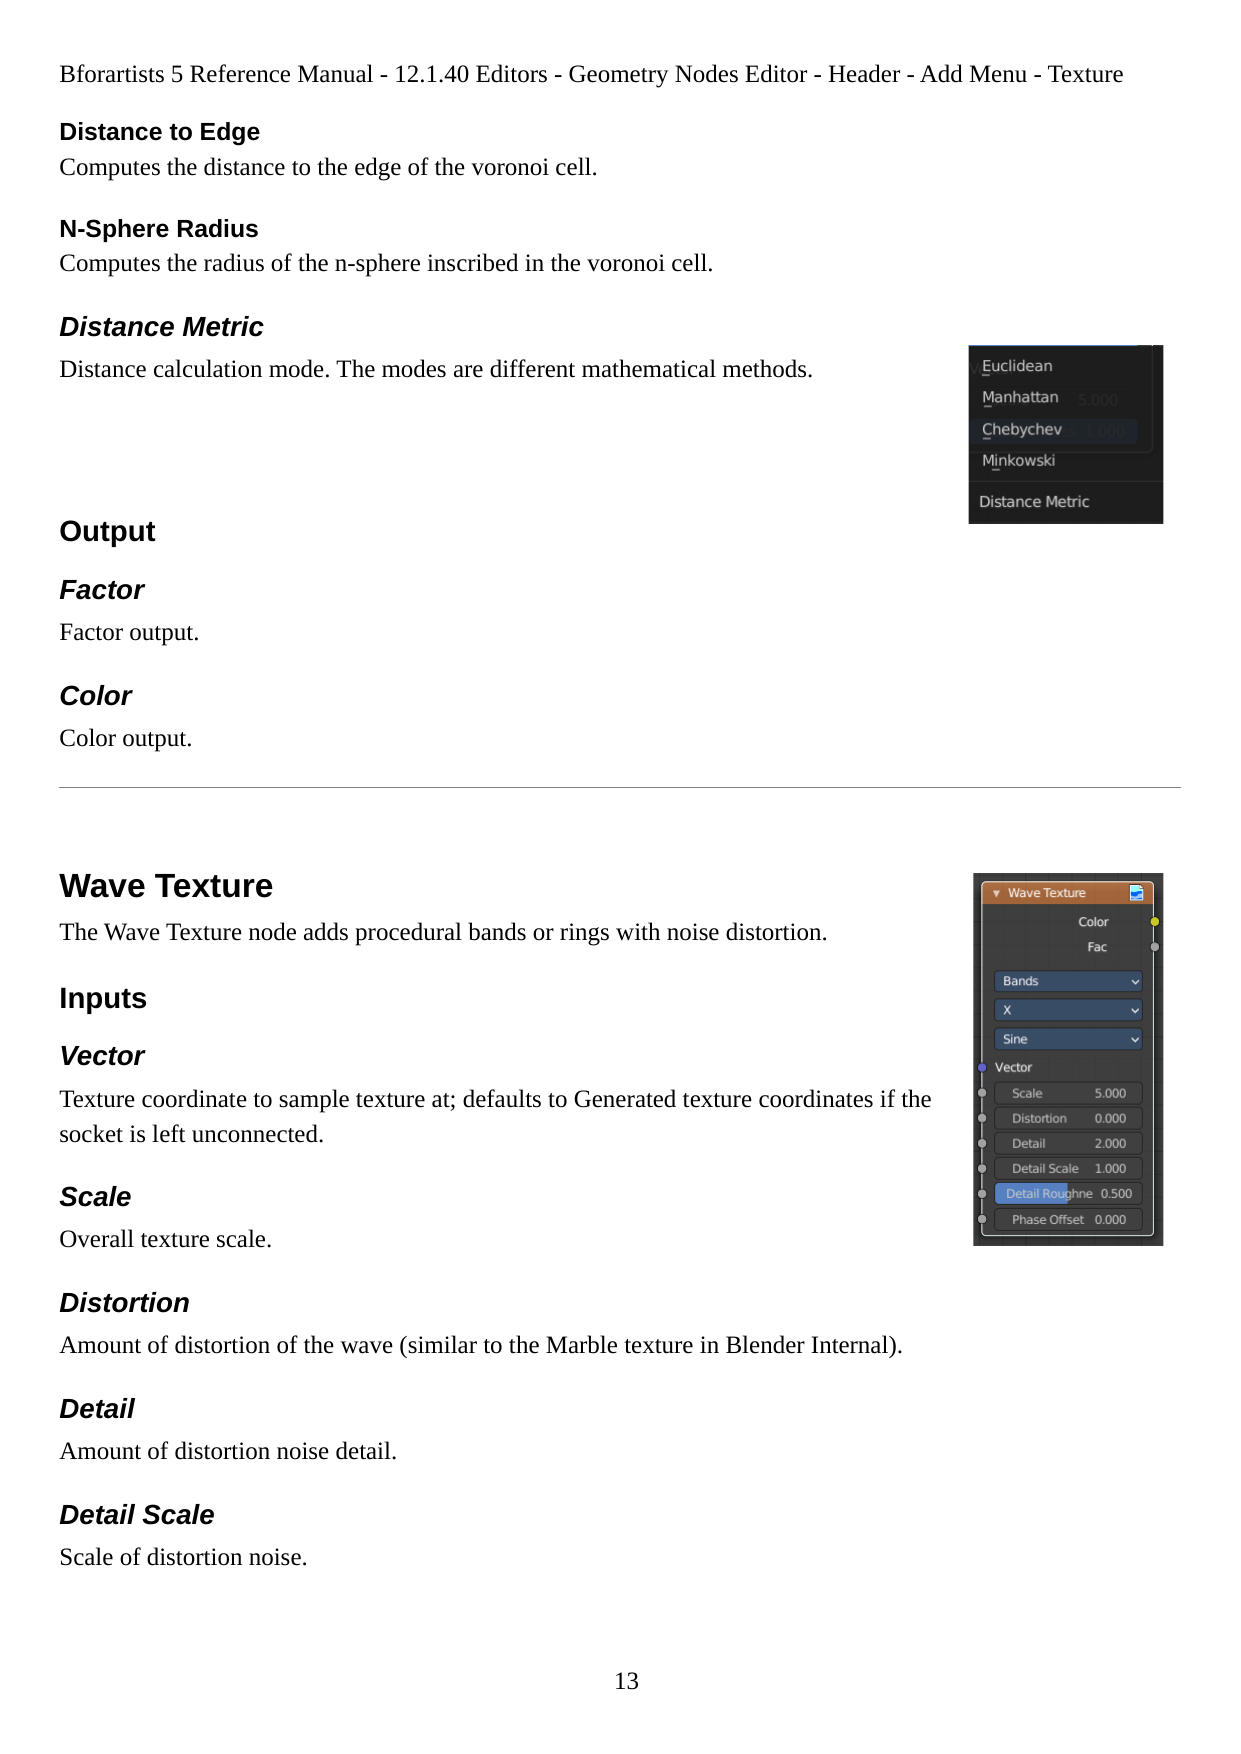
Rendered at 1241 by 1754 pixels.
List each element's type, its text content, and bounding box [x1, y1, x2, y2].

subtitle Detail Scale [59, 1498, 1181, 1530]
subtitle Distance to Edge [59, 117, 1181, 146]
text Amount of distortion of the wave (similar to the Marble texture in Blender Internal). [59, 1331, 1181, 1359]
text Scale of distortion noise. [59, 1542, 1181, 1571]
subtitle Vector [59, 1040, 973, 1072]
picture [973, 873, 1164, 1246]
subtitle Output [59, 514, 1181, 548]
subtitle Wave Texture [59, 866, 1181, 905]
text Color output. [59, 723, 1181, 752]
subtitle Factor [59, 573, 1181, 605]
subtitle Distance Metric [59, 310, 1181, 342]
text Distance calculation mode. The modes are different mathematical methods. [59, 354, 968, 383]
subtitle Color [59, 679, 1181, 711]
subtitle Scale [59, 1180, 973, 1212]
subtitle N-Sphere Radius [59, 214, 1181, 242]
text Amount of distortion noise detail. [59, 1436, 1181, 1465]
subtitle Inputs [59, 981, 973, 1015]
picture [968, 345, 1164, 524]
text The Wave Texture node adds procedural bands or rings with noise distortion. [59, 917, 973, 946]
subtitle [1164, 1180, 1181, 1212]
text Computes the distance to the edge of the voronoi cell. [59, 152, 1181, 181]
text Computes the radius of the n-sphere inscribed in the voronoi cell. [59, 248, 1181, 277]
subtitle [1164, 1040, 1181, 1072]
subtitle Distortion [59, 1286, 1181, 1318]
text Overall texture scale. [59, 1224, 1181, 1253]
subtitle [1164, 981, 1181, 1015]
text Factor output. [59, 617, 1181, 646]
subtitle Detail [59, 1392, 1181, 1424]
text Texture coordinate to sample texture at; defaults to Generated texture coordinates if the socket is left unconnected. [59, 1084, 973, 1147]
